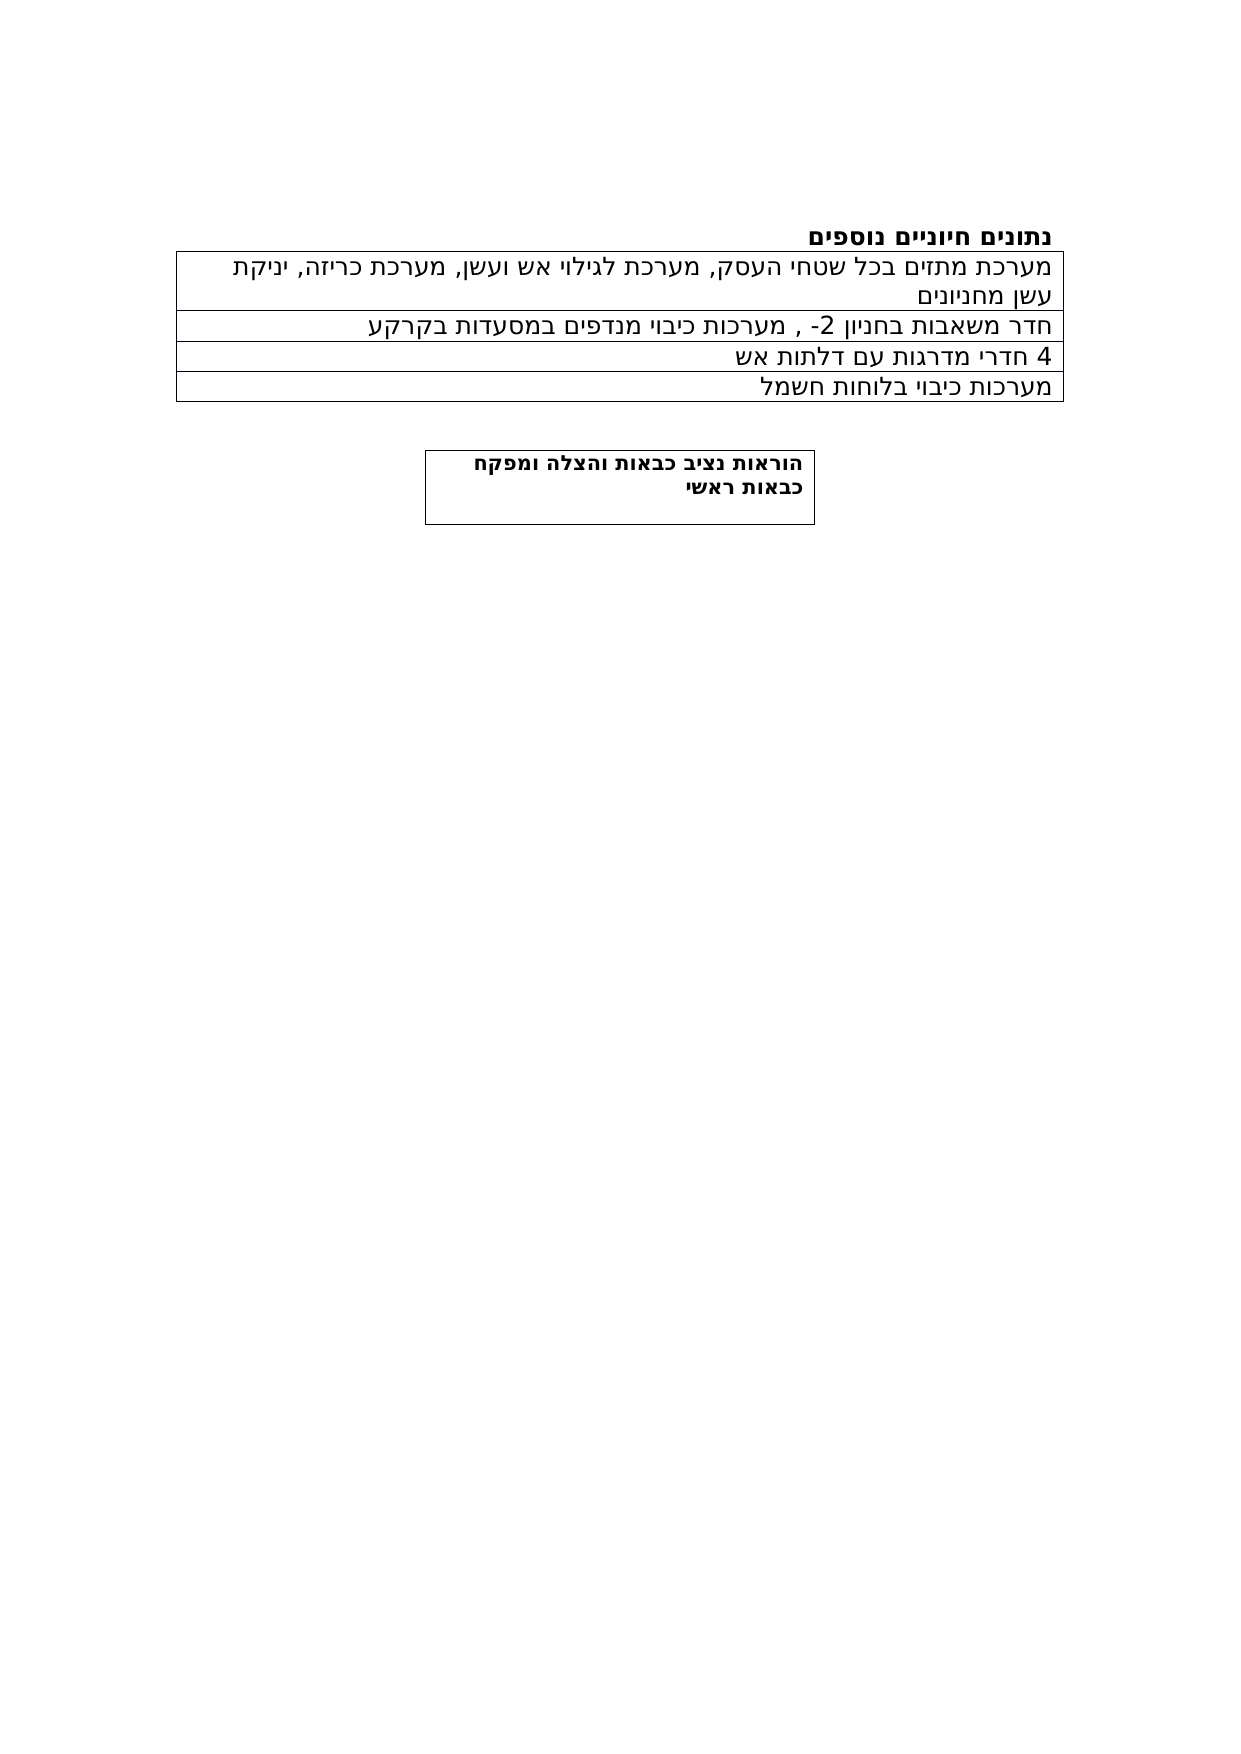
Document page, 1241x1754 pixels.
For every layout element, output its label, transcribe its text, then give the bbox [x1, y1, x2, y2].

table_cell חדר משאבות בחניון 2- , מערכות כיבוי מנדפים במסעדות בקרקע [177, 311, 1063, 341]
text נתונים חיוניים נוספים [187, 222, 1053, 251]
table_cell מערכות כיבוי בלוחות חשמל [177, 372, 1063, 401]
table_header מערכת מתזים בכל שטחי העסק, מערכת לגילוי אש ועשן, מערכת כריזה, יניקת עשן מחניונים [177, 252, 1063, 310]
table_header הוראות נציב כבאות והצלה ומפקח כבאות ראשי [426, 451, 814, 523]
table_cell 4 חדרי מדרגות עם דלתות אש [177, 342, 1063, 371]
